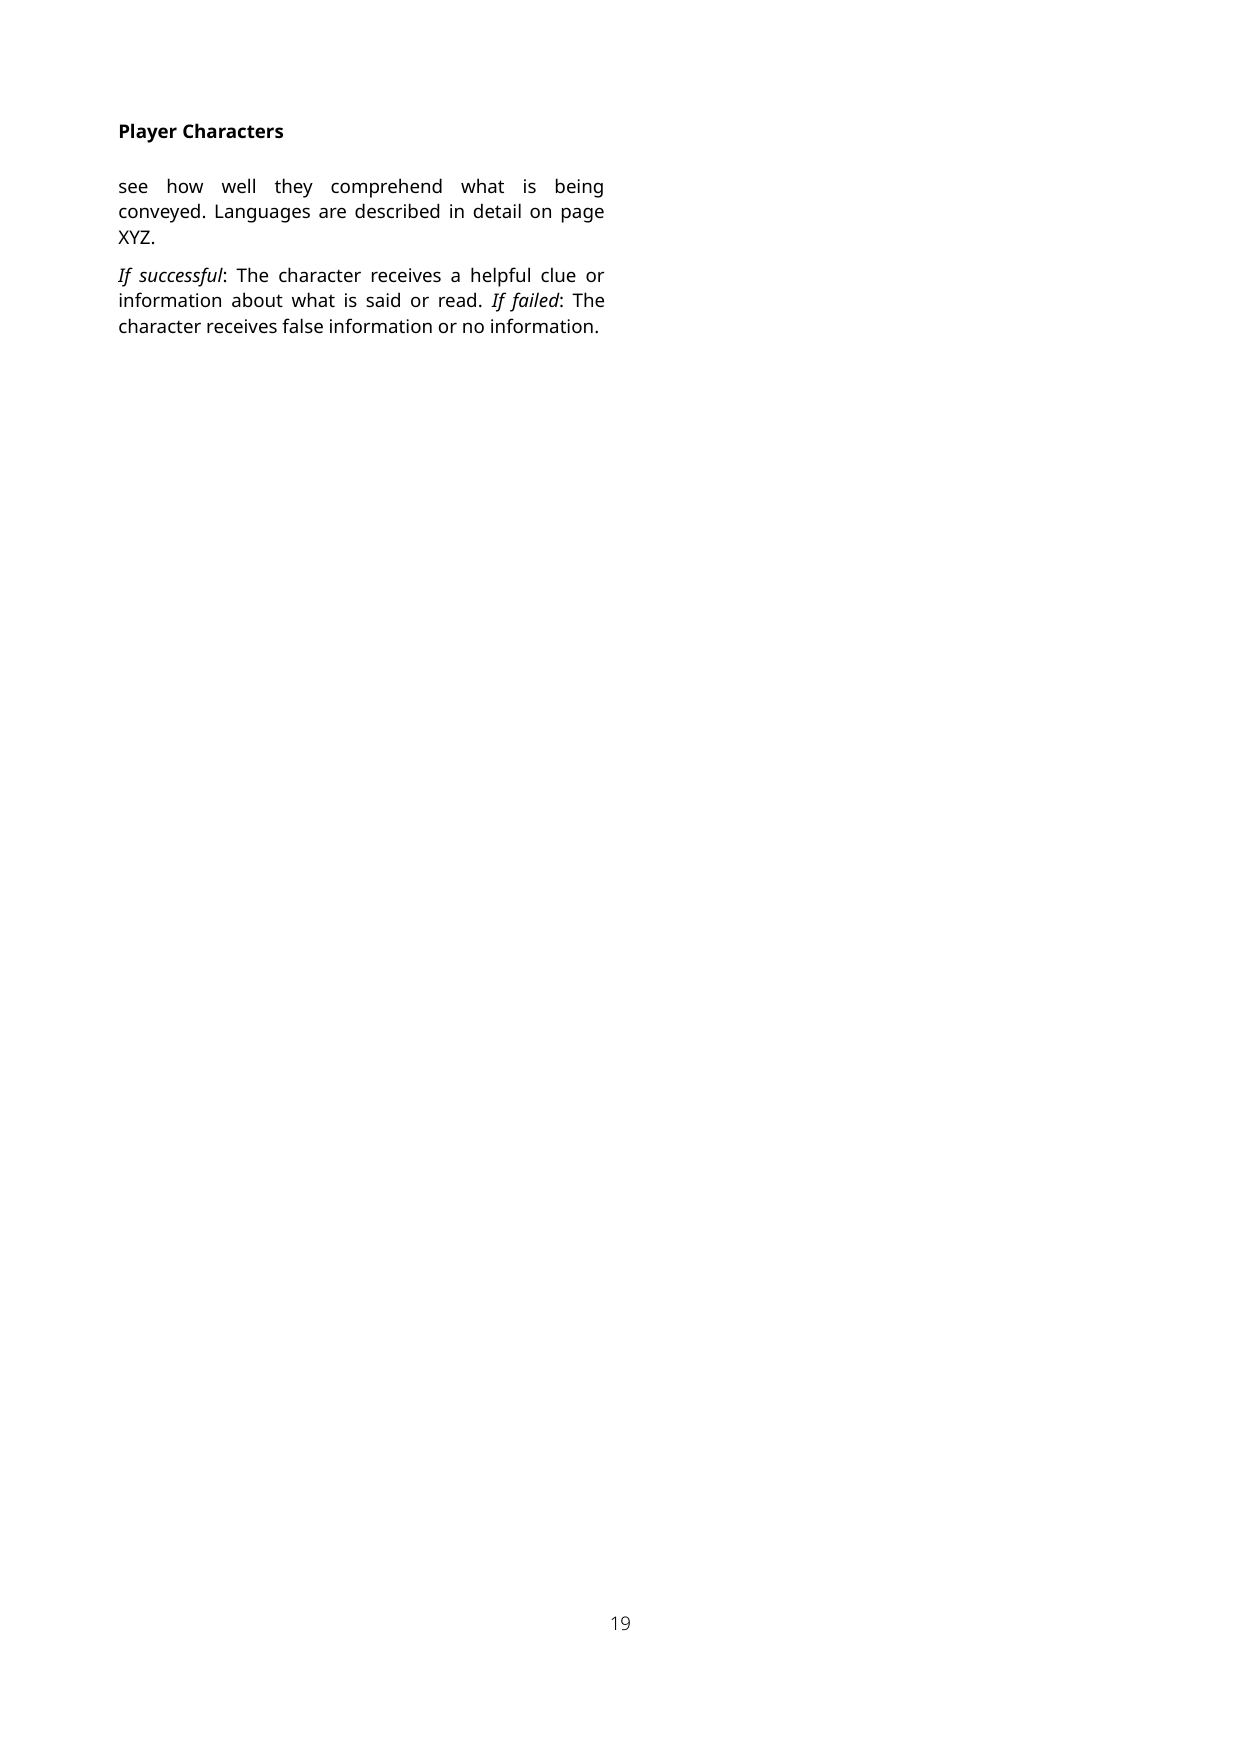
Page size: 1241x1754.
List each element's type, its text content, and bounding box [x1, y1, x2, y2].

text If successful: The character receives a helpful clue or information about what is said or read. If failed: The character receives false information or no information. [118, 262, 605, 339]
text see how well they comprehend what is being conveyed. Languages are described in detail on page XYZ. [118, 173, 605, 250]
